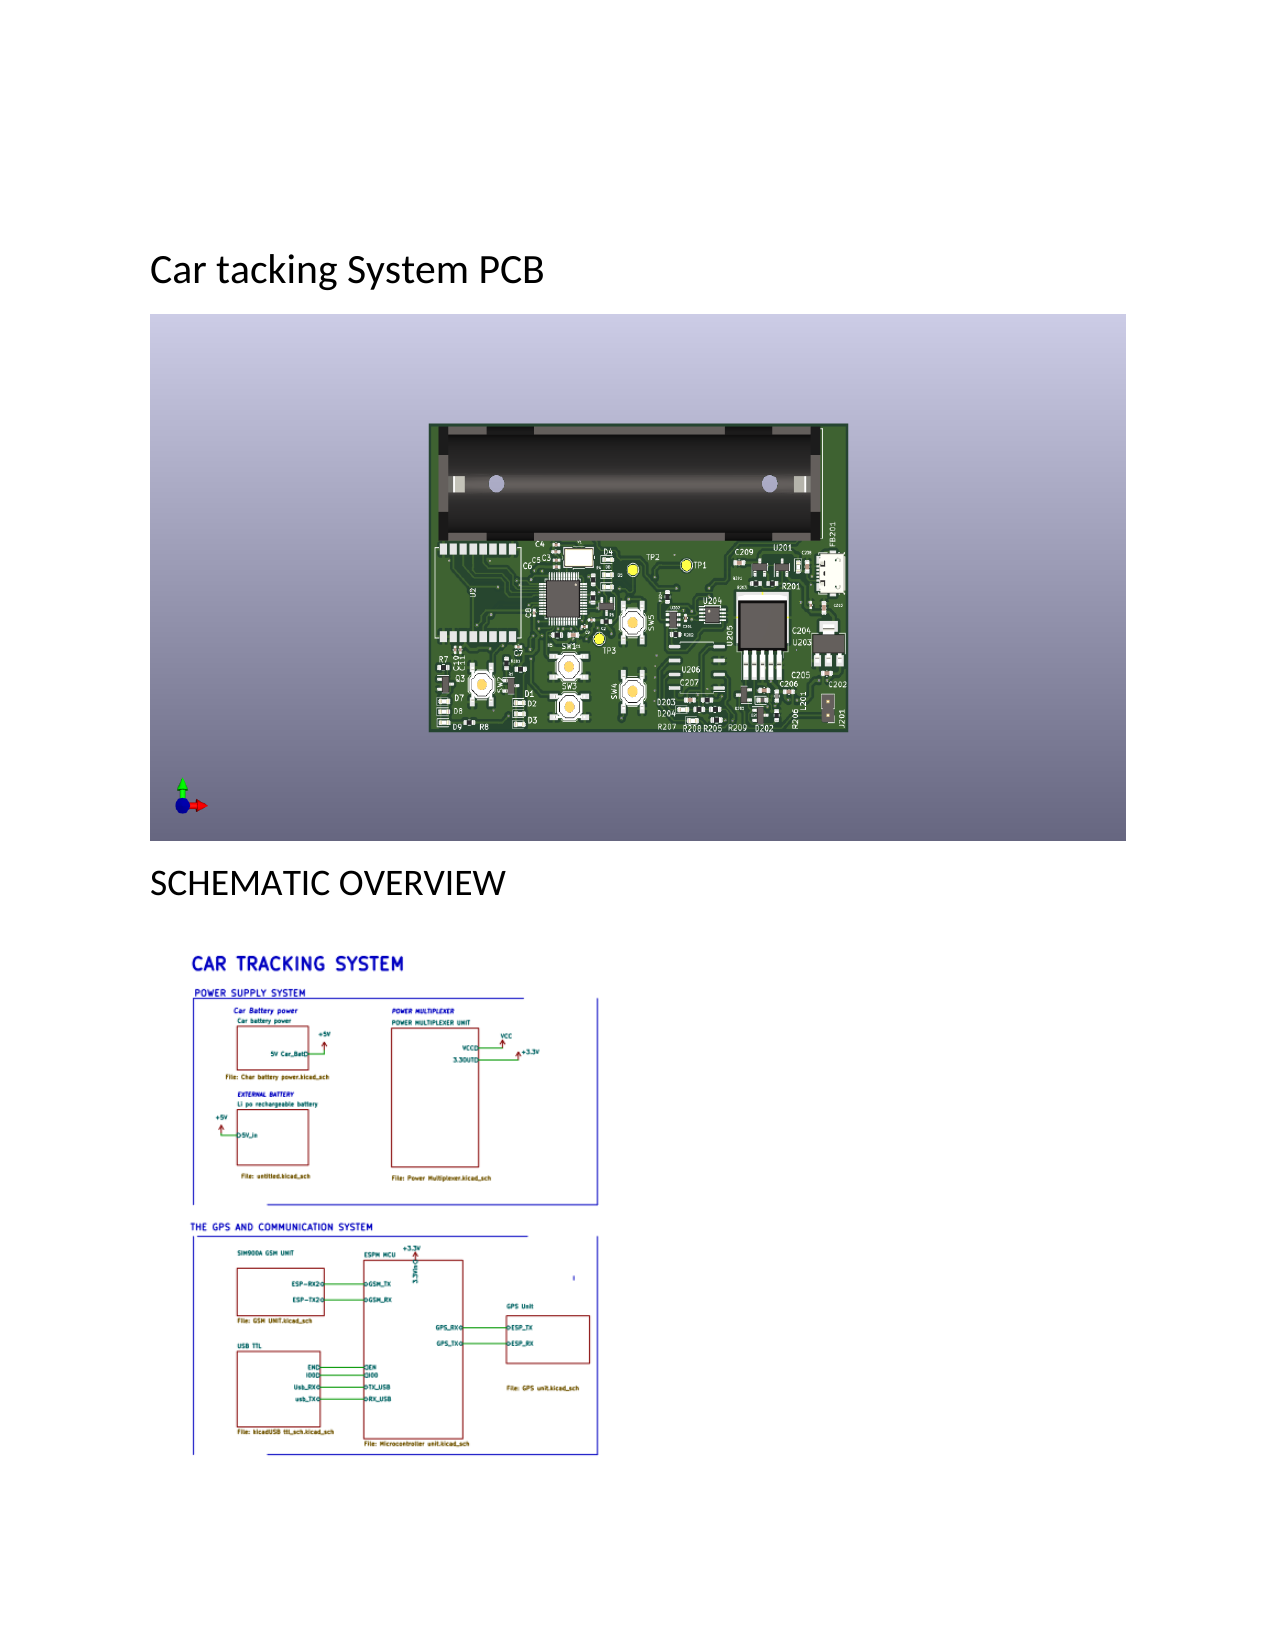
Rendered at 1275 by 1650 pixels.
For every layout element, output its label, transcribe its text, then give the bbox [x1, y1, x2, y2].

text SCHEMATIC OVERVIEW [150, 859, 1125, 905]
text Car tacking System PCB [150, 243, 1125, 294]
